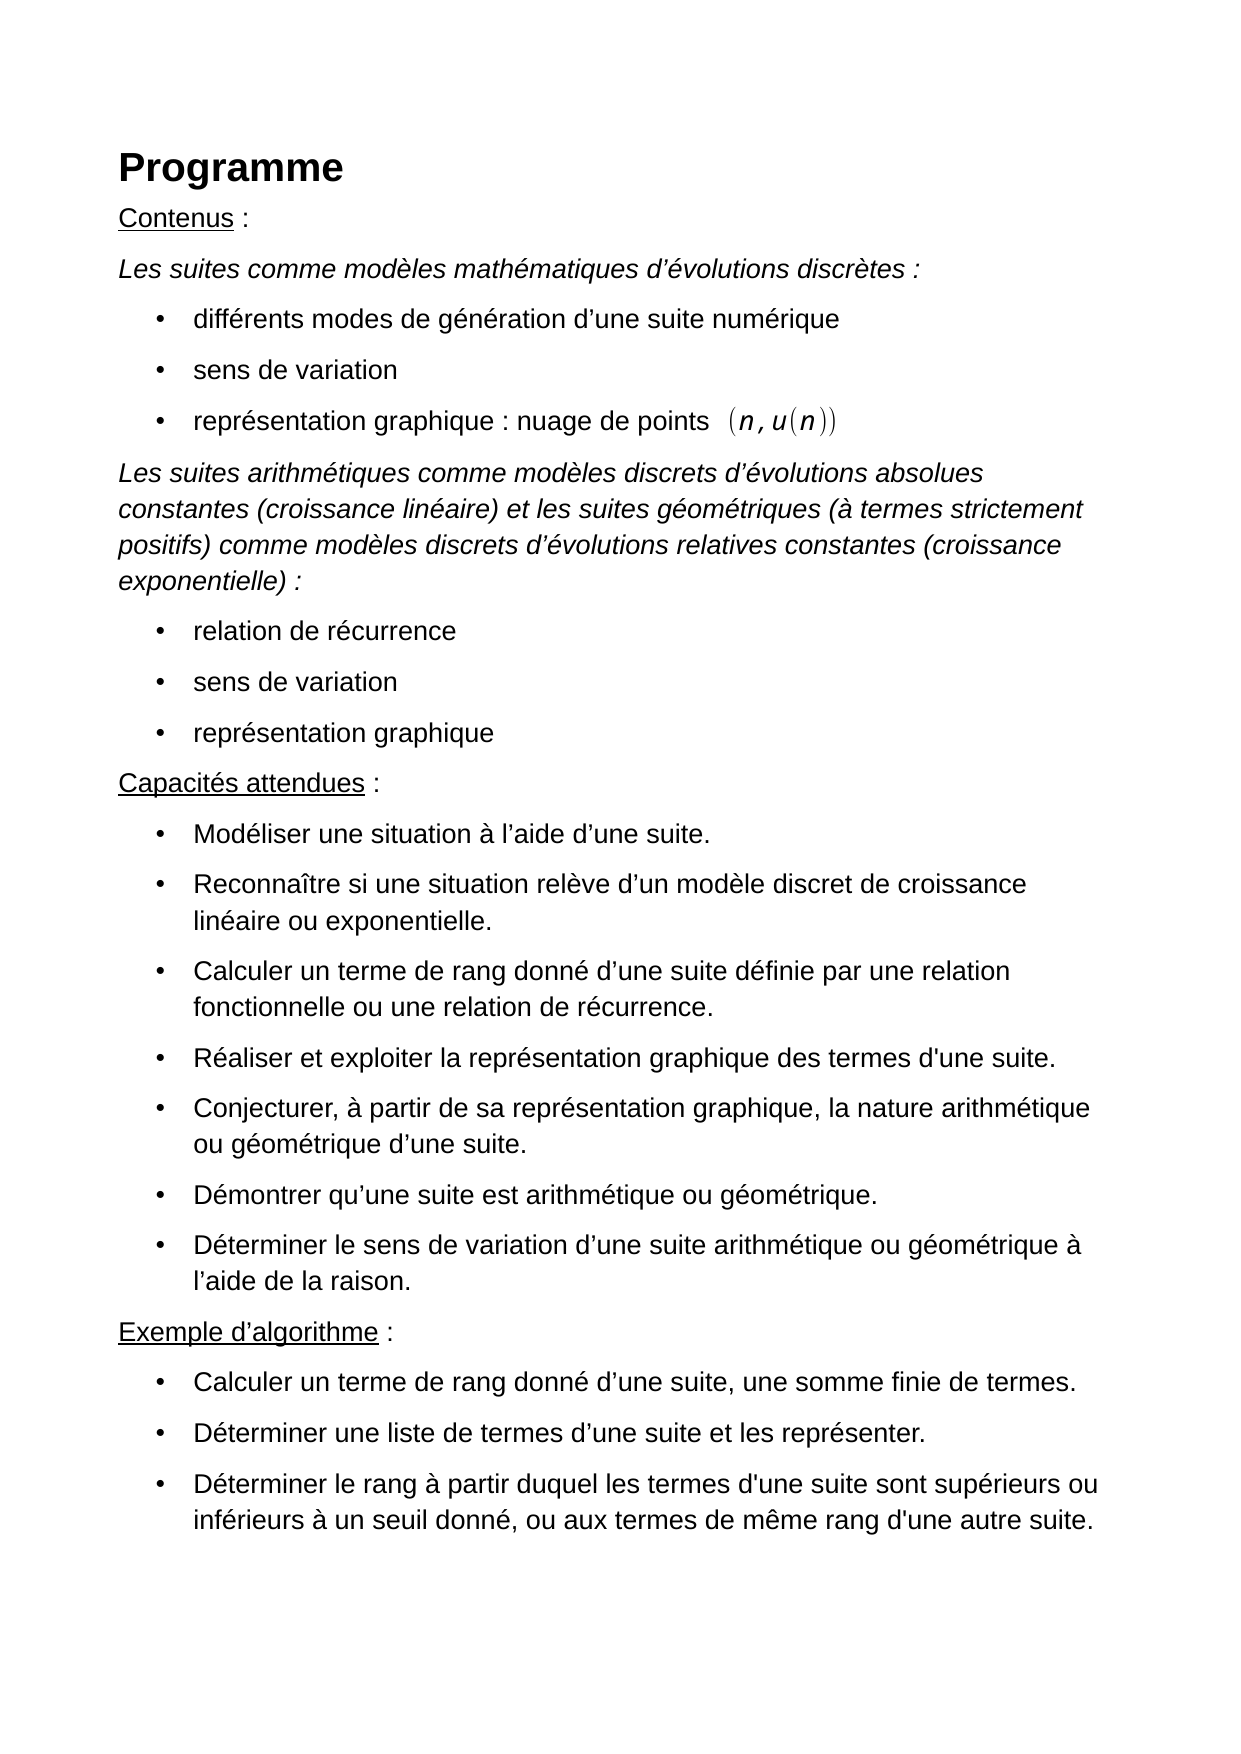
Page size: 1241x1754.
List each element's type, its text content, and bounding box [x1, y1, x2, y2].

list représentation graphique : nuage de points [156, 405, 1122, 438]
list sens de variation [156, 354, 1122, 385]
list sens de variation [156, 666, 1122, 697]
list Calculer un terme de rang donné d’une suite, une somme finie de termes. [156, 1366, 1122, 1398]
list représentation graphique [156, 717, 1122, 748]
list relation de récurrence [156, 615, 1122, 647]
list Modéliser une situation à l’aide d’une suite. [156, 818, 1122, 849]
text Contenus : [118, 202, 1122, 234]
list Reconnaître si une situation relève d’un modèle discret de croissance linéaire ou exponentielle. [156, 868, 1122, 936]
subtitle Programme [118, 143, 1122, 190]
list Calculer un terme de rang donné d’une suite définie par une relation fonctionnelle ou une relation de récurrence. [156, 955, 1122, 1022]
list Réaliser et exploiter la représentation graphique des termes d'une suite. [156, 1042, 1122, 1073]
list Déterminer le rang à partir duquel les termes d'une suite sont supérieurs ou inférieurs à un seuil donné, ou aux termes de même rang d'une autre suite. [156, 1468, 1122, 1535]
list Déterminer le sens de variation d’une suite arithmétique ou géométrique à l’aide de la raison. [156, 1229, 1122, 1297]
text Les suites comme modèles mathématiques d’évolutions discrètes : [118, 253, 1122, 284]
list Démontrer qu’une suite est arithmétique ou géométrique. [156, 1179, 1122, 1210]
text Les suites arithmétiques comme modèles discrets d’évolutions absolues constantes (croissance linéaire) et les suites géométriques (à termes strictement positifs) comme modèles discrets d’évolutions relatives constantes (croissance exponentielle) : [118, 457, 1122, 596]
list Déterminer une liste de termes d’une suite et les représenter. [156, 1417, 1122, 1448]
list différents modes de génération d’une suite numérique [156, 303, 1122, 335]
list Conjecturer, à partir de sa représentation graphique, la nature arithmétique ou géométrique d’une suite. [156, 1092, 1122, 1159]
text Exemple d’algorithme : [118, 1316, 1122, 1347]
text Capacités attendues : [118, 767, 1122, 798]
